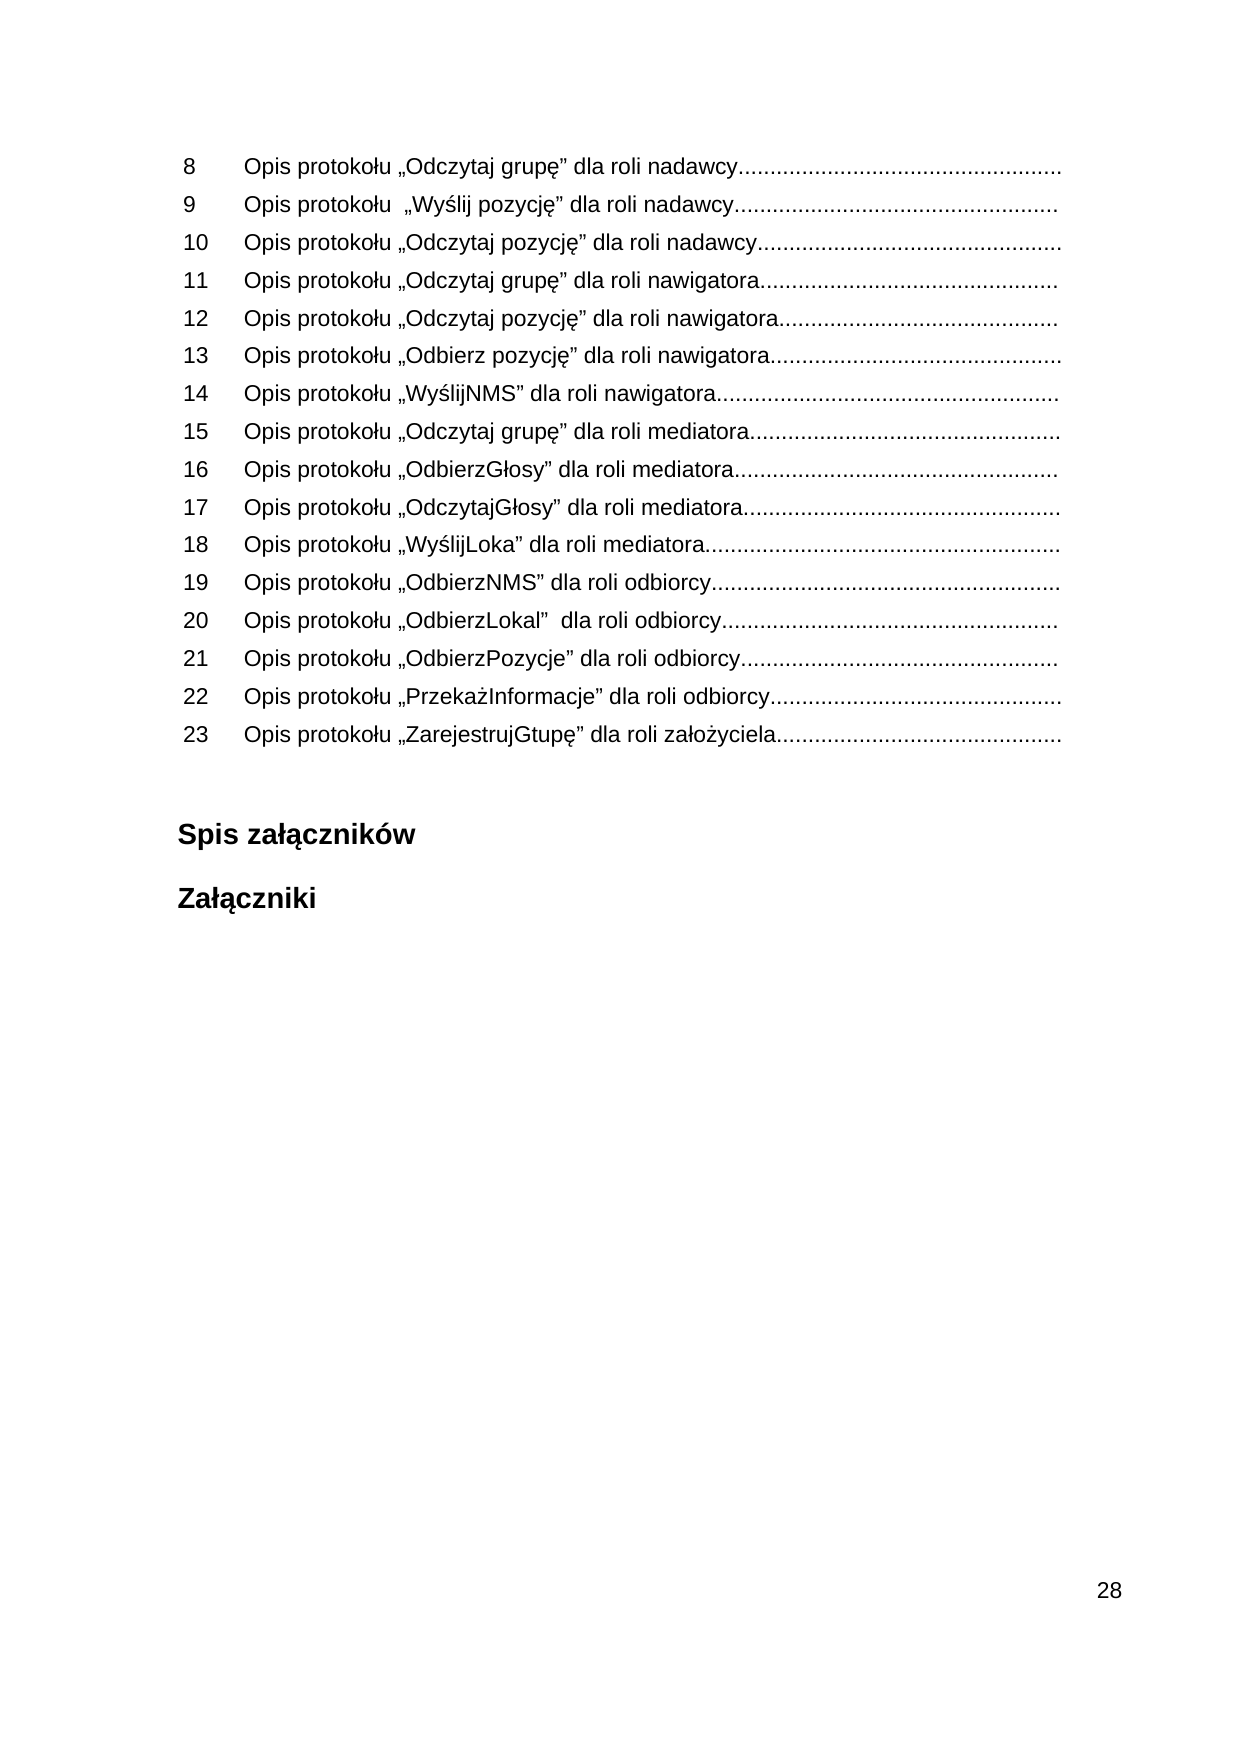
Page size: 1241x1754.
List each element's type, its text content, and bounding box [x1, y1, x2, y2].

table_cell [1071, 488, 1121, 526]
table_cell 8 [177, 148, 238, 185]
table_cell Opis protokołu „OdbierzPozycje” dla roli odbiorcy.................................................. [238, 639, 1071, 677]
table_cell 16 [177, 450, 238, 488]
table_cell 11 [177, 261, 238, 299]
table_cell [1071, 526, 1121, 563]
table_cell Opis protokołu „Odczytaj grupę” dla roli mediatora................................................. [238, 412, 1071, 450]
table_cell Opis protokołu „Odczytaj grupę” dla roli nawigatora............................................... [238, 261, 1071, 299]
table_cell Opis protokołu „Wyślij pozycję” dla roli nadawcy................................................... [238, 185, 1071, 223]
table_cell [1071, 223, 1121, 261]
table_cell 18 [177, 526, 238, 563]
table_cell [1071, 148, 1121, 185]
subtitle Spis załączników [177, 817, 1122, 851]
table_cell Opis protokołu „OdczytajGłosy” dla roli mediatora.................................................. [238, 488, 1071, 526]
table_cell 20 [177, 601, 238, 639]
subtitle Załączniki [177, 881, 1122, 914]
table_cell Opis protokołu „OdbierzNMS” dla roli odbiorcy....................................................... [238, 564, 1071, 601]
table_cell 19 [177, 564, 238, 601]
table_cell Opis protokołu „PrzekażInformacje” dla roli odbiorcy.............................................. [238, 677, 1071, 715]
table_cell [1071, 412, 1121, 450]
table_cell 23 [177, 715, 238, 753]
table_cell [1071, 601, 1121, 639]
table_cell 12 [177, 299, 238, 337]
table_cell [1071, 299, 1121, 337]
table_cell [1071, 337, 1121, 374]
table_cell Opis protokołu „ZarejestrujGtupę” dla roli założyciela............................................. [238, 715, 1071, 753]
table_cell [1071, 677, 1121, 715]
table_cell [1071, 261, 1121, 299]
table_cell 21 [177, 639, 238, 677]
table_cell Opis protokołu „OdbierzGłosy” dla roli mediatora................................................... [238, 450, 1071, 488]
table_cell Opis protokołu „WyślijNMS” dla roli nawigatora...................................................... [238, 375, 1071, 412]
table_cell [1071, 564, 1121, 601]
table_cell [1071, 185, 1121, 223]
table_cell 13 [177, 337, 238, 374]
table_cell Opis protokołu „Odbierz pozycję” dla roli nawigatora.............................................. [238, 337, 1071, 374]
table_cell 22 [177, 677, 238, 715]
table_cell Opis protokołu „Odczytaj pozycję” dla roli nawigatora............................................ [238, 299, 1071, 337]
table_cell 15 [177, 412, 238, 450]
table_cell [1071, 375, 1121, 412]
table_cell 14 [177, 375, 238, 412]
table_cell [1071, 450, 1121, 488]
table_cell 17 [177, 488, 238, 526]
table_cell 9 [177, 185, 238, 223]
table_cell Opis protokołu „WyślijLoka” dla roli mediatora........................................................ [238, 526, 1071, 563]
table_cell [1071, 715, 1121, 753]
table_cell 10 [177, 223, 238, 261]
table_cell Opis protokołu „Odczytaj pozycję” dla roli nadawcy................................................ [238, 223, 1071, 261]
table_cell Opis protokołu „Odczytaj grupę” dla roli nadawcy................................................... [238, 148, 1071, 185]
table_cell Opis protokołu „OdbierzLokal” dla roli odbiorcy..................................................... [238, 601, 1071, 639]
table_cell [1071, 639, 1121, 677]
